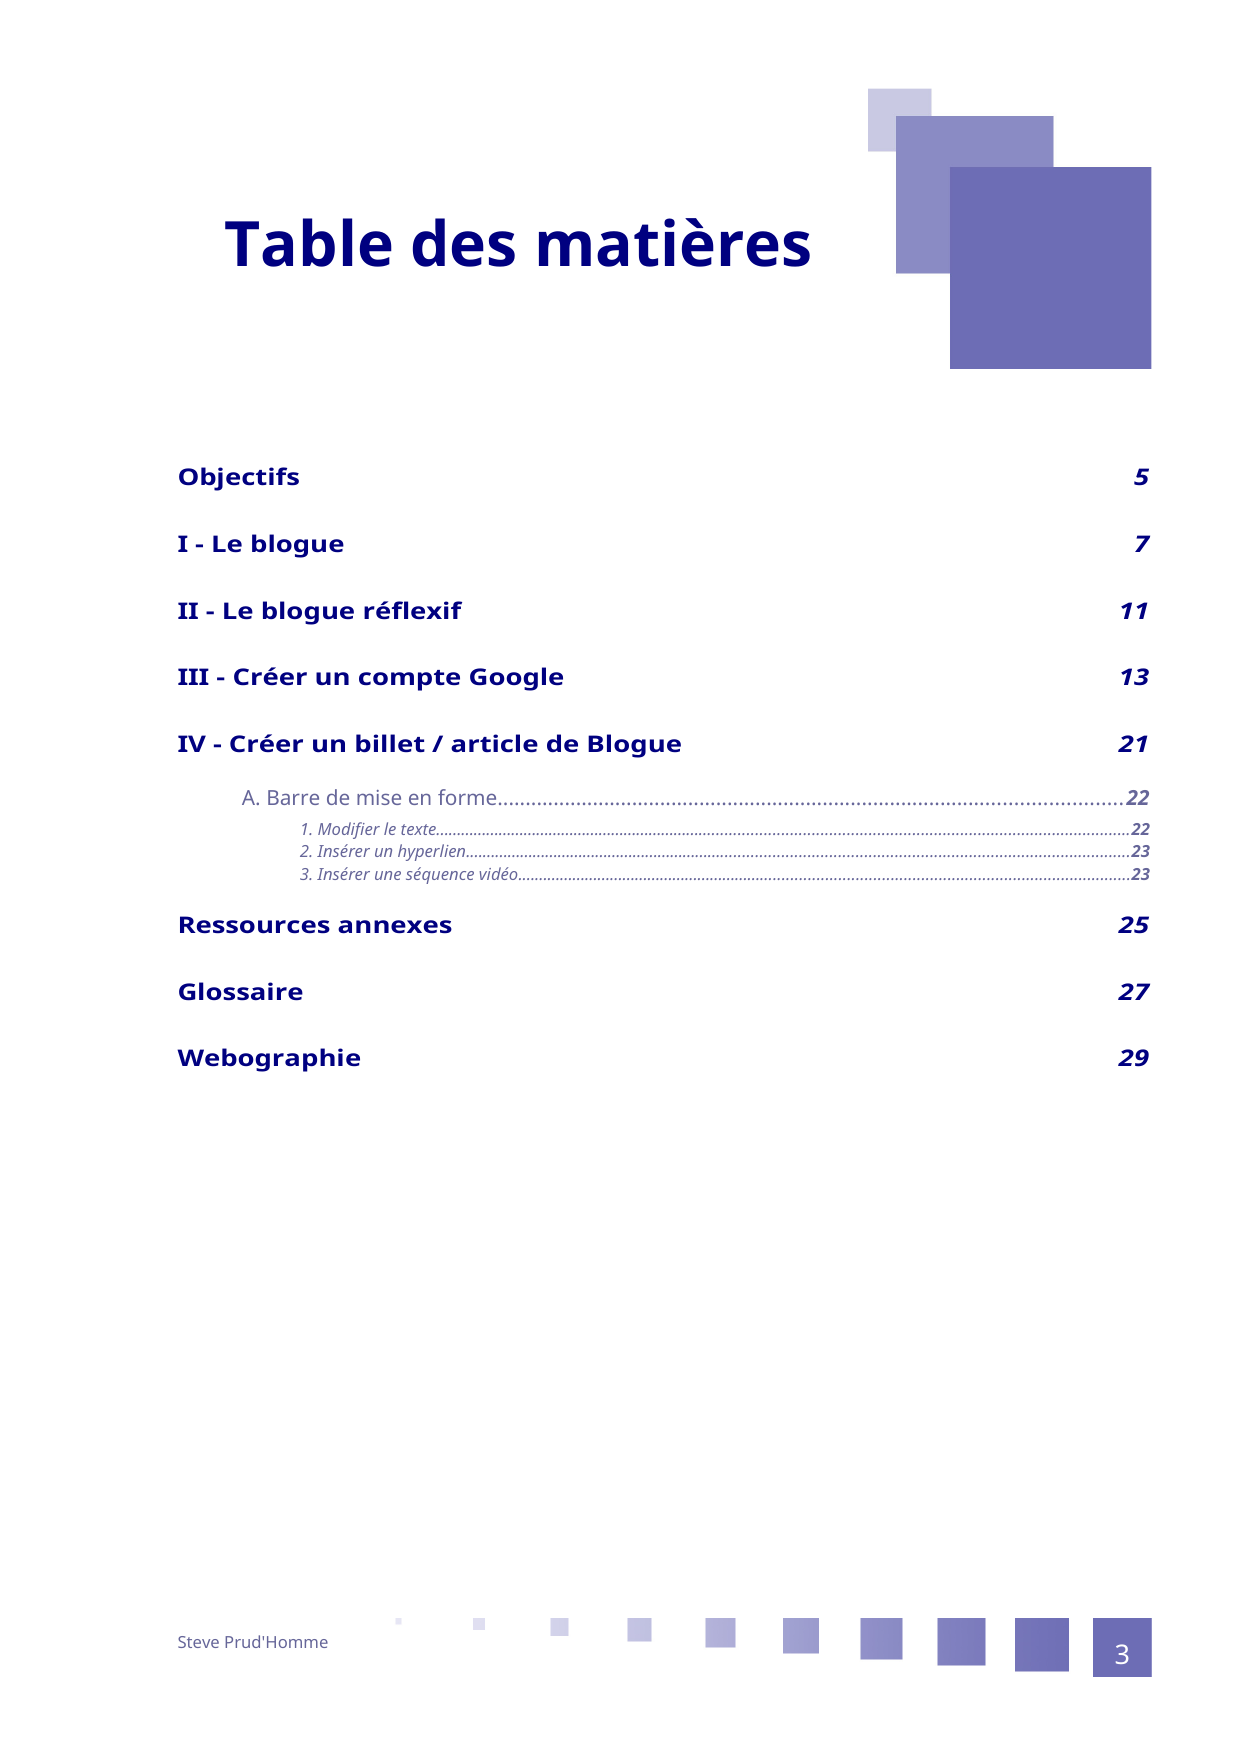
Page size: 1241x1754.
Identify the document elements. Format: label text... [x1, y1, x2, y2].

title IV - Créer un billet / article de Blogue 21 [177, 728, 1152, 759]
title A. Barre de mise en forme 22 [236, 783, 1152, 811]
title Ressources annexes 25 [177, 909, 1152, 940]
picture [351, 811, 1152, 817]
title III - Créer un compte Google 13 [177, 661, 1152, 692]
title I - Le blogue 7 [177, 528, 1152, 559]
picture [351, 626, 1152, 661]
title 2. Insérer un hyperlien 23 [295, 840, 1152, 862]
picture [351, 759, 1152, 783]
picture [351, 559, 1152, 594]
title Webographie 29 [177, 1042, 1152, 1073]
title Objectifs 5 [177, 461, 1152, 492]
picture [351, 492, 1152, 528]
title 3. Insérer une séquence vidéo 23 [295, 862, 1152, 885]
title Glossaire 27 [177, 976, 1152, 1007]
title 1. Modifier le texte 22 [295, 817, 1152, 840]
title II - Le blogue réflexif 11 [177, 594, 1152, 626]
title Table des matières [224, 199, 868, 284]
picture [351, 692, 1152, 728]
picture [351, 885, 1152, 889]
picture [351, 1618, 1152, 1678]
picture [351, 88, 1152, 461]
